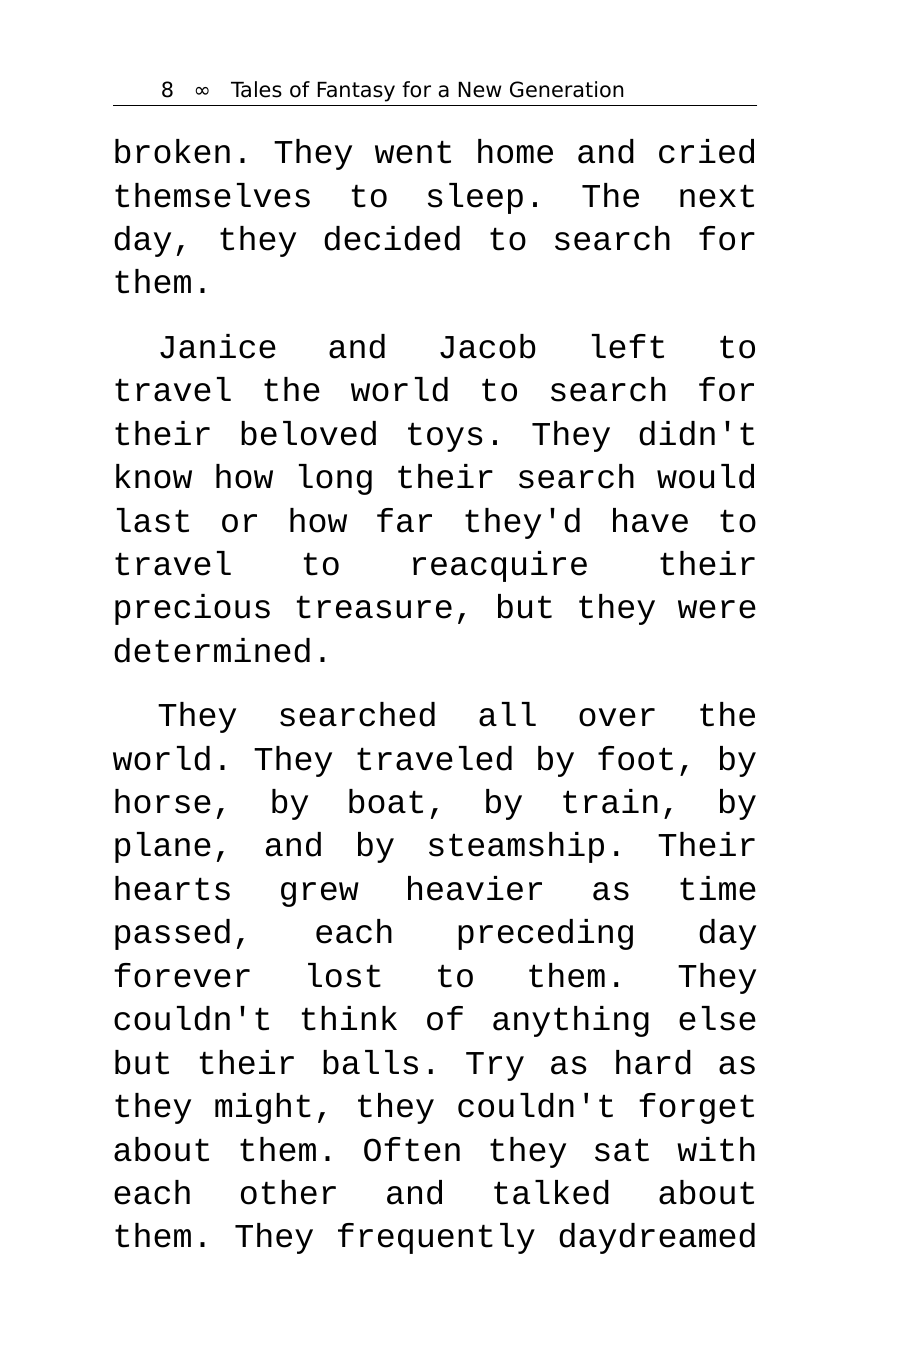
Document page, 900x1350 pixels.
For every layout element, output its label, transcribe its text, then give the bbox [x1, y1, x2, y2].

text broken. They went home and cried themselves to sleep. The next day, they decided to search for them. [112, 136, 757, 304]
text They searched all over the world. They traveled by foot, by horse, by boat, by train, by plane, and by steamship. Their hearts grew heavier as time passed, each preceding day forever lost to them. They couldn't think of anything else but their balls. Try as hard as they might, they couldn't forget about them. Often they sat with each other and talked about them. They frequently daydreamed [112, 699, 757, 1258]
text Janice and Jacob left to travel the world to search for their beloved toys. They didn't know how long their search would last or how far they'd have to travel to reacquire their precious treasure, but they were determined. [112, 331, 757, 672]
